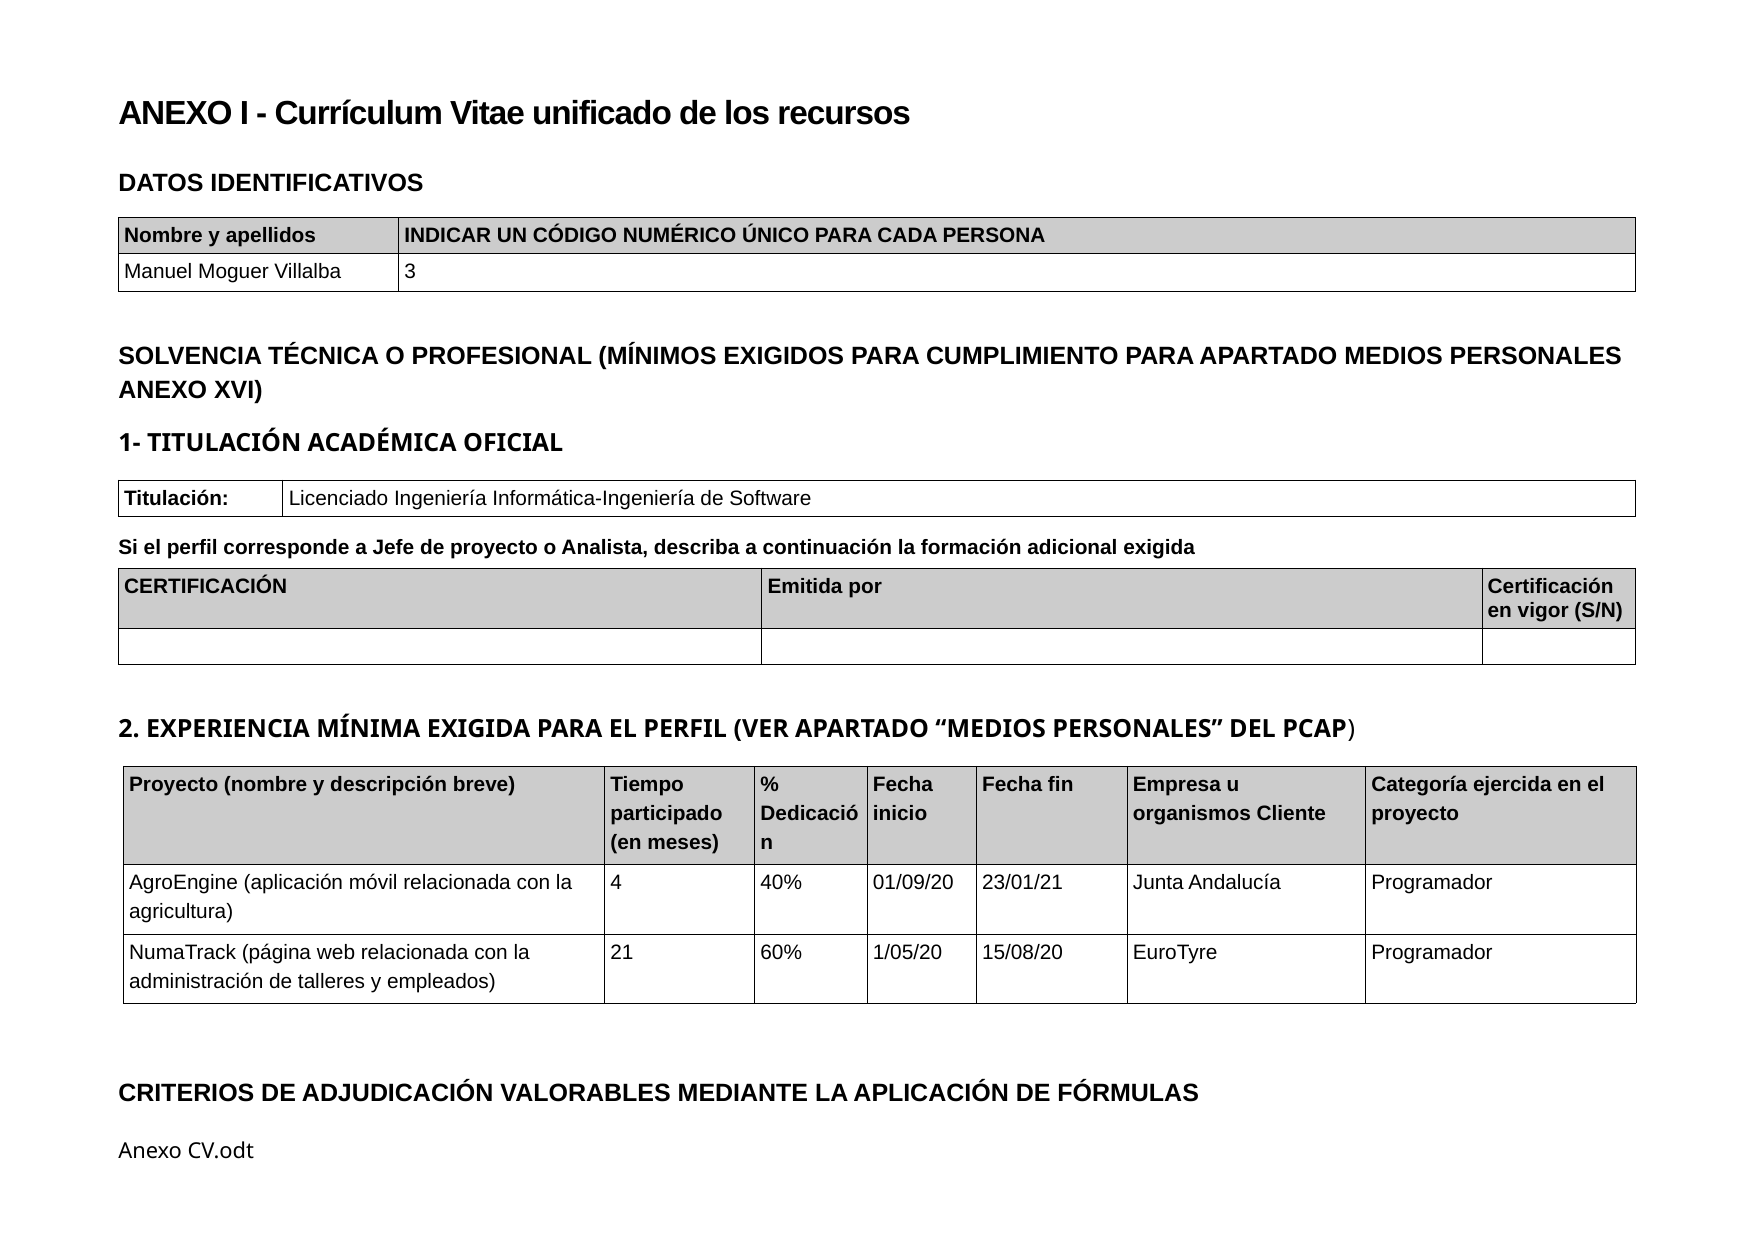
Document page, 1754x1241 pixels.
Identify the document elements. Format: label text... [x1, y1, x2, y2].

table_header INDICAR UN CÓDIGO NUMÉRICO ÚNICO PARA CADA PERSONA [399, 218, 1635, 253]
table_cell Manuel Moguer Villalba [119, 254, 398, 291]
table_header Fecha inicio [868, 767, 976, 864]
text 1- TITULACIÓN ACADÉMICA OFICIAL [118, 424, 1636, 458]
table_cell 40% [755, 865, 867, 933]
table_cell NumaTrack (página web relacionada con la administración de talleres y empleados) [124, 935, 604, 1003]
text DATOS IDENTIFICATIVOS [118, 168, 1636, 197]
table_header Certificación en vigor (S/N) [1483, 569, 1635, 628]
table_cell 21 [605, 935, 754, 1003]
table_cell [762, 629, 1482, 663]
table_header Licenciado Ingeniería Informática-Ingeniería de Software [283, 481, 1635, 516]
text Si el perfil corresponde a Jefe de proyecto o Analista, describa a continuación la formación adicional exigida [118, 535, 1636, 559]
table_header Fecha fin [977, 767, 1127, 864]
table_cell 4 [605, 865, 754, 933]
subtitle ANEXO I - Currículum Vitae unificado de los recursos [118, 93, 1636, 131]
table_header Nombre y apellidos [119, 218, 398, 253]
table_cell AgroEngine (aplicación móvil relacionada con la agricultura) [124, 865, 604, 933]
table_cell 60% [755, 935, 867, 1003]
text SOLVENCIA TÉCNICA O PROFESIONAL (MÍNIMOS EXIGIDOS PARA CUMPLIMIENTO PARA APARTADO MEDIOS PERSONALES ANEXO XVI) [118, 341, 1636, 404]
table_header Categoría ejercida en el proyecto [1366, 767, 1636, 864]
table_header Tiempo participado (en meses) [605, 767, 754, 864]
table_cell [119, 629, 761, 663]
table_cell Programador [1366, 935, 1636, 1003]
table_cell EuroTyre [1128, 935, 1365, 1003]
table_cell 3 [399, 254, 1635, 291]
table_cell Junta Andalucía [1128, 865, 1365, 933]
table_header Proyecto (nombre y descripción breve) [124, 767, 604, 864]
table_cell 23/01/21 [977, 865, 1127, 933]
table_header CERTIFICACIÓN [119, 569, 761, 628]
table_cell [1483, 629, 1635, 663]
text CRITERIOS DE ADJUDICACIÓN VALORABLES MEDIANTE LA APLICACIÓN DE FÓRMULAS [118, 1078, 1636, 1107]
table_header Titulación: [119, 481, 282, 516]
table_header Empresa u organismos Cliente [1128, 767, 1365, 864]
table_cell 01/09/20 [868, 865, 976, 933]
table_cell Programador [1366, 865, 1636, 933]
table_header % Dedicación [755, 767, 867, 864]
table_cell 1/05/20 [868, 935, 976, 1003]
text 2. EXPERIENCIA MÍNIMA EXIGIDA PARA EL PERFIL (VER APARTADO “MEDIOS PERSONALES” DEL PCAP) [118, 710, 1636, 744]
table_header Emitida por [762, 569, 1482, 628]
table_cell 15/08/20 [977, 935, 1127, 1003]
